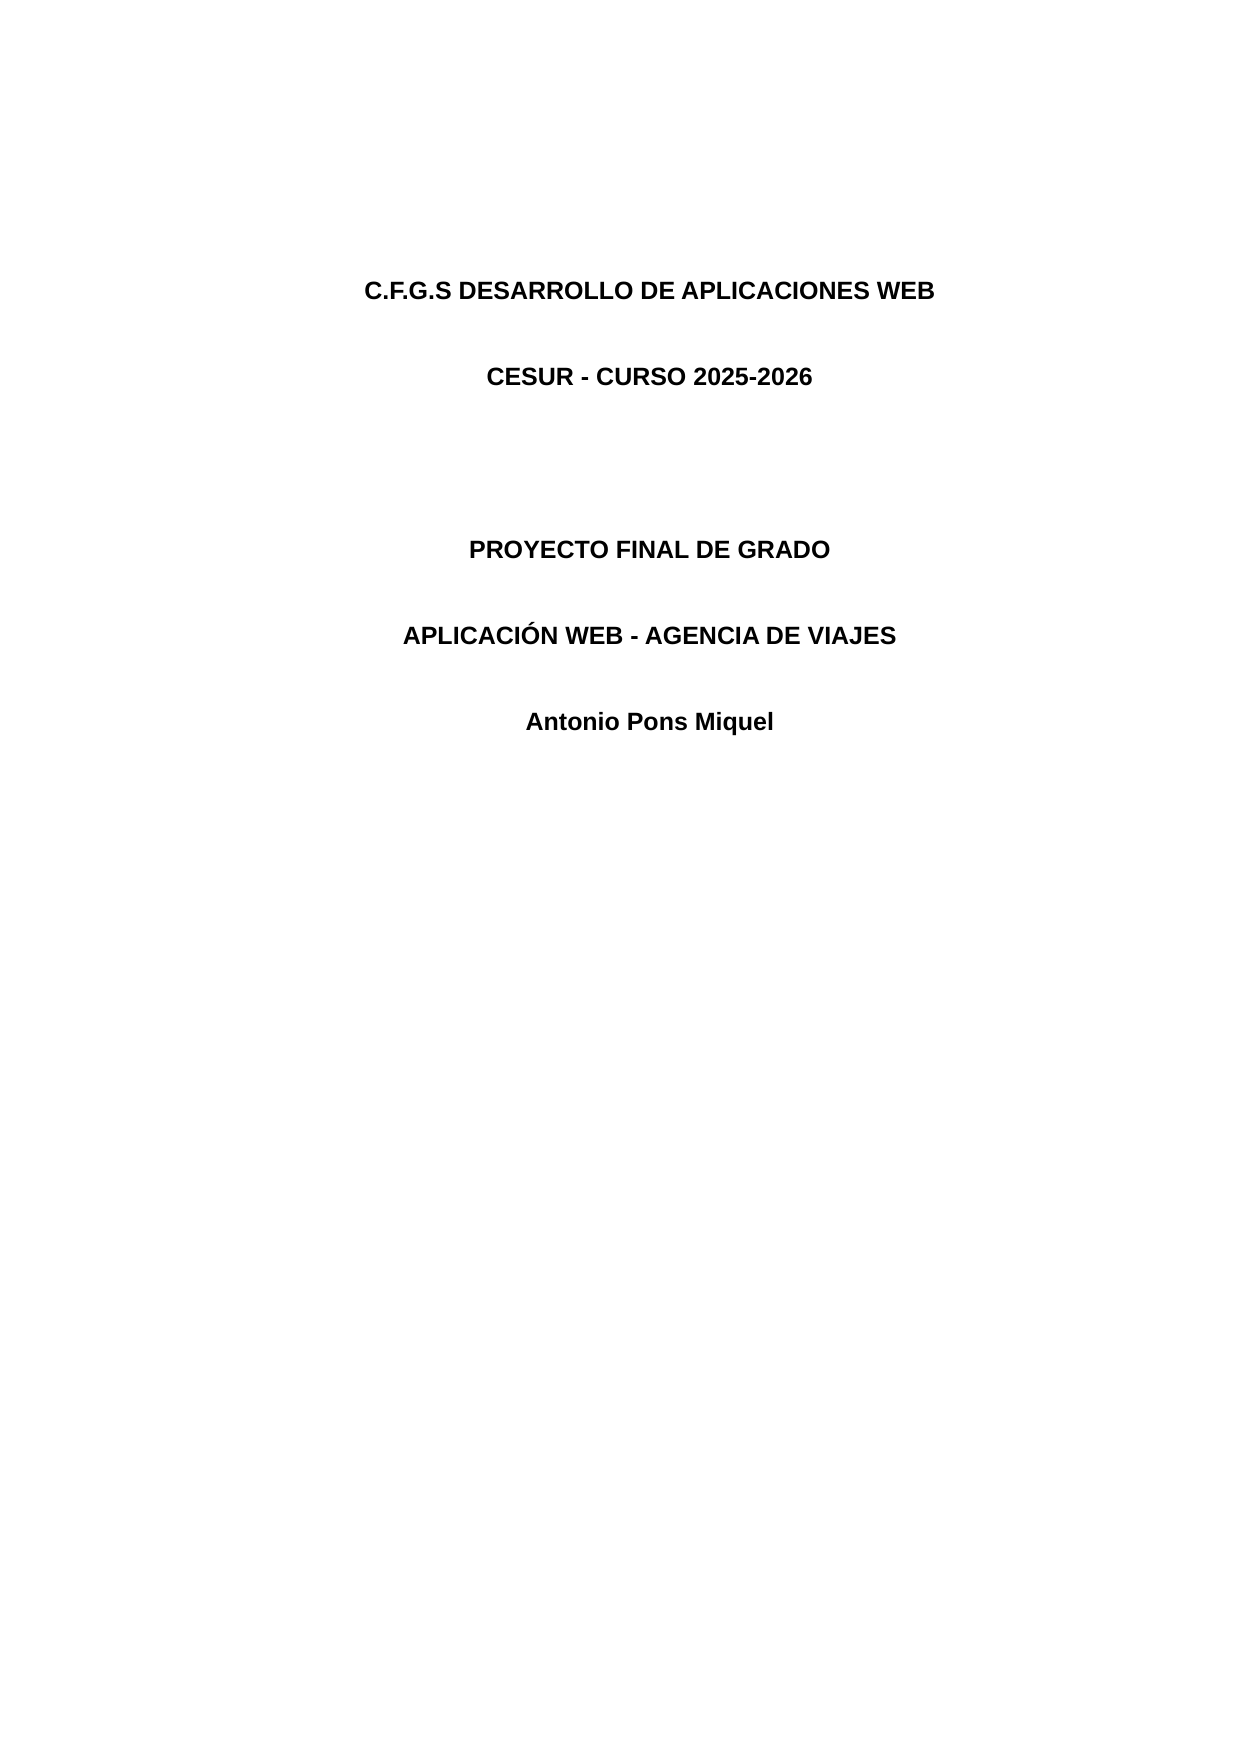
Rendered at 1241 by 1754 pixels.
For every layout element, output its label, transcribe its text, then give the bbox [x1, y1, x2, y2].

text Antonio Pons Miquel [148, 707, 1152, 736]
text C.F.G.S DESARROLLO DE APLICACIONES WEB [148, 276, 1152, 305]
text APLICACIÓN WEB - AGENCIA DE VIAJES [148, 621, 1152, 650]
text CESUR - CURSO 2025-2026 [148, 362, 1152, 391]
text PROYECTO FINAL DE GRADO [148, 535, 1152, 564]
